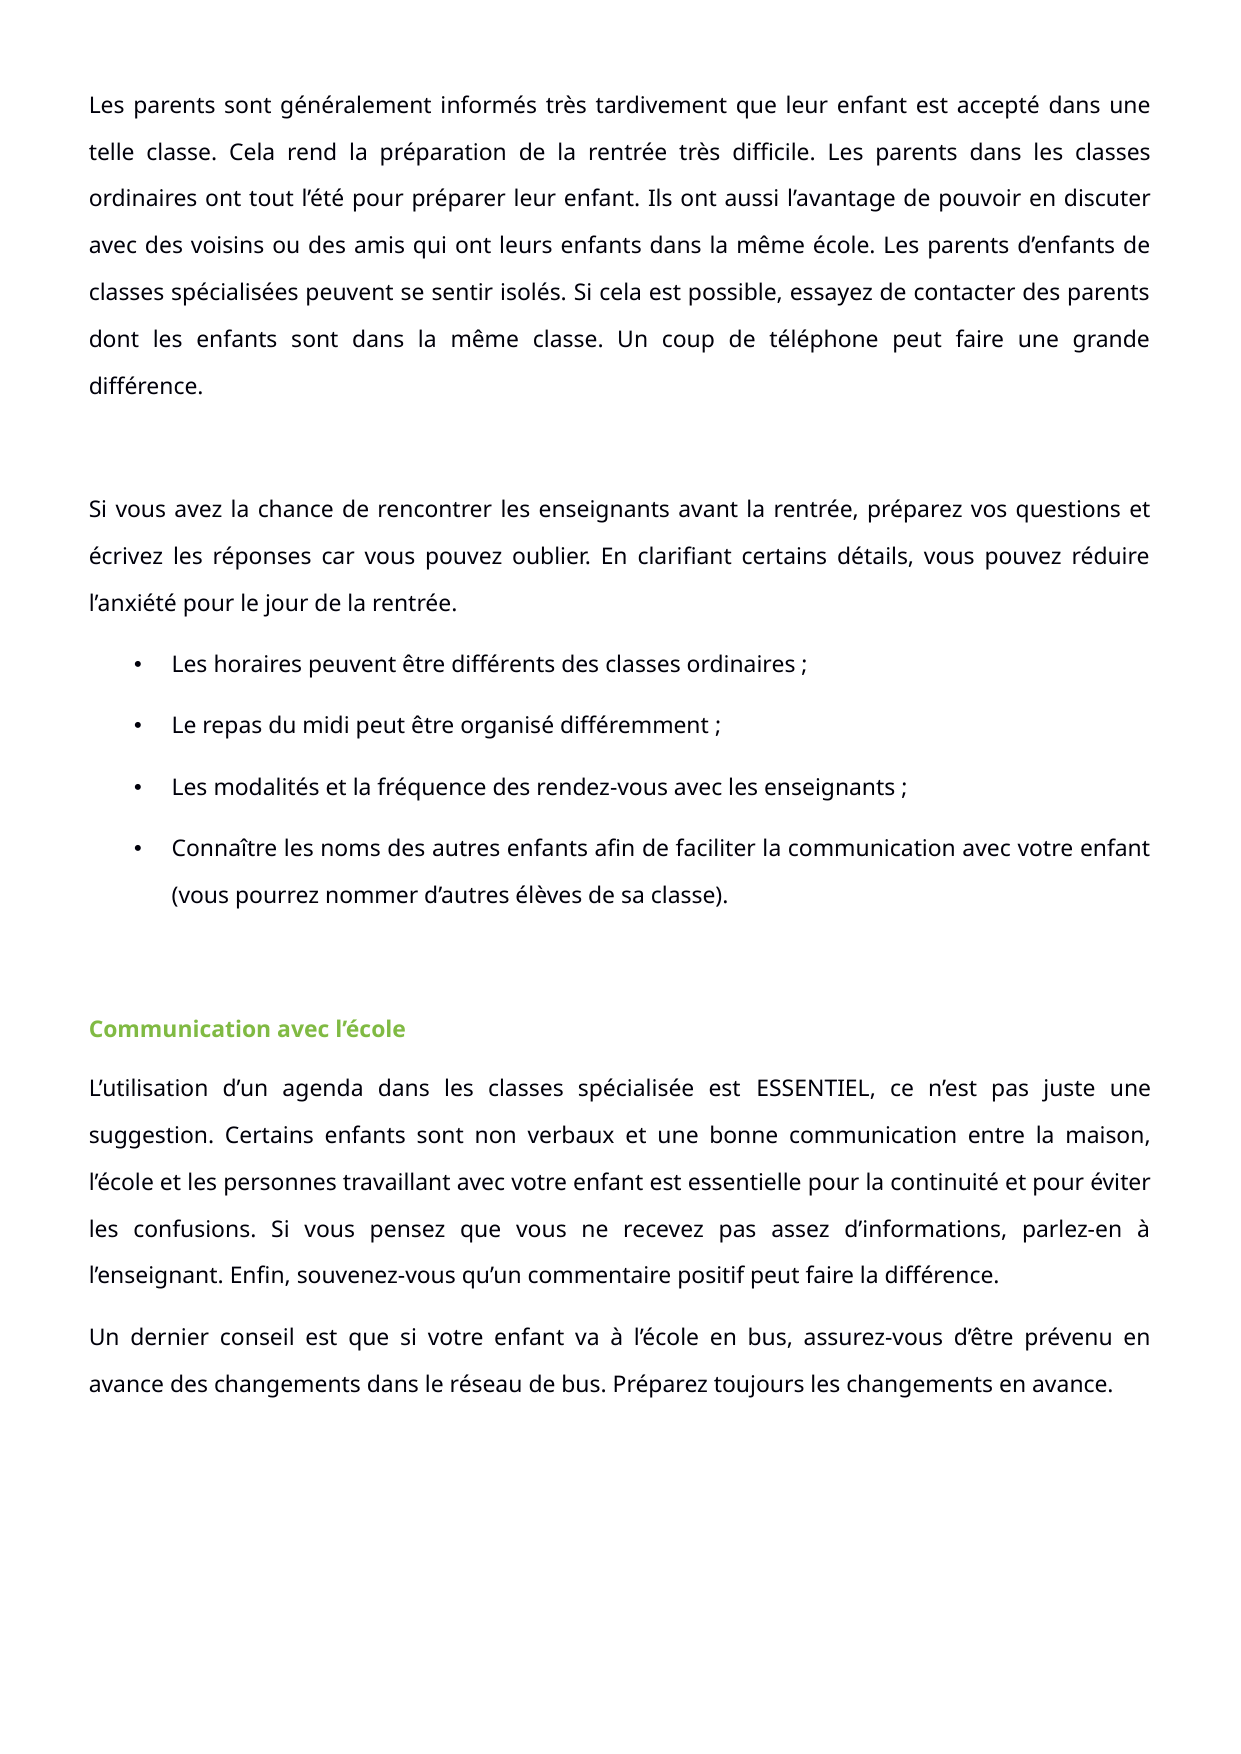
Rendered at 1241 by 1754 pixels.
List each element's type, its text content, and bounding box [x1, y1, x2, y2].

list Connaître les noms des autres enfants afin de faciliter la communication avec votre enfant (vous pourrez nommer d’autres élèves de sa classe). [134, 832, 1152, 910]
text L’utilisation d’un agenda dans les classes spécialisée est ESSENTIEL, ce n’est pas juste une suggestion. Certains enfants sont non verbaux et une bonne communication entre la maison, l’école et les personnes travaillant avec votre enfant est essentielle pour la continuité et pour éviter les confusions. Si vous pensez que vous ne recevez pas assez d’informations, parlez-en à l’enseignant. Enfin, souvenez-vous qu’un commentaire positif peut faire la différence. [88, 1072, 1152, 1291]
text Un dernier conseil est que si votre enfant va à l’école en bus, assurez-vous d’être prévenu en avance des changements dans le réseau de bus. Préparez toujours les changements en avance. [88, 1321, 1152, 1399]
subtitle Communication avec l’école [88, 1012, 1152, 1044]
text Les parents sont généralement informés très tardivement que leur enfant est accepté dans une telle classe. Cela rend la préparation de la rentrée très difficile. Les parents dans les classes ordinaires ont tout l’été pour préparer leur enfant. Ils ont aussi l’avantage de pouvoir en discuter avec des voisins ou des amis qui ont leurs enfants dans la même école. Les parents d’enfants de classes spécialisées peuvent se sentir isolés. Si cela est possible, essayez de contacter des parents dont les enfants sont dans la même classe. Un coup de téléphone peut faire une grande différence. [88, 88, 1152, 401]
list Les modalités et la fréquence des rendez-vous avec les enseignants ; [134, 771, 1152, 802]
list Le repas du midi peut être organisé différemment ; [134, 709, 1152, 741]
text Si vous avez la chance de rencontrer les enseignants avant la rentrée, préparez vos questions et écrivez les réponses car vous pouvez oublier. En clarifiant certains détails, vous pouvez réduire l’anxiété pour le jour de la rentrée. [88, 493, 1152, 618]
list Les horaires peuvent être différents des classes ordinaires ; [134, 648, 1152, 679]
